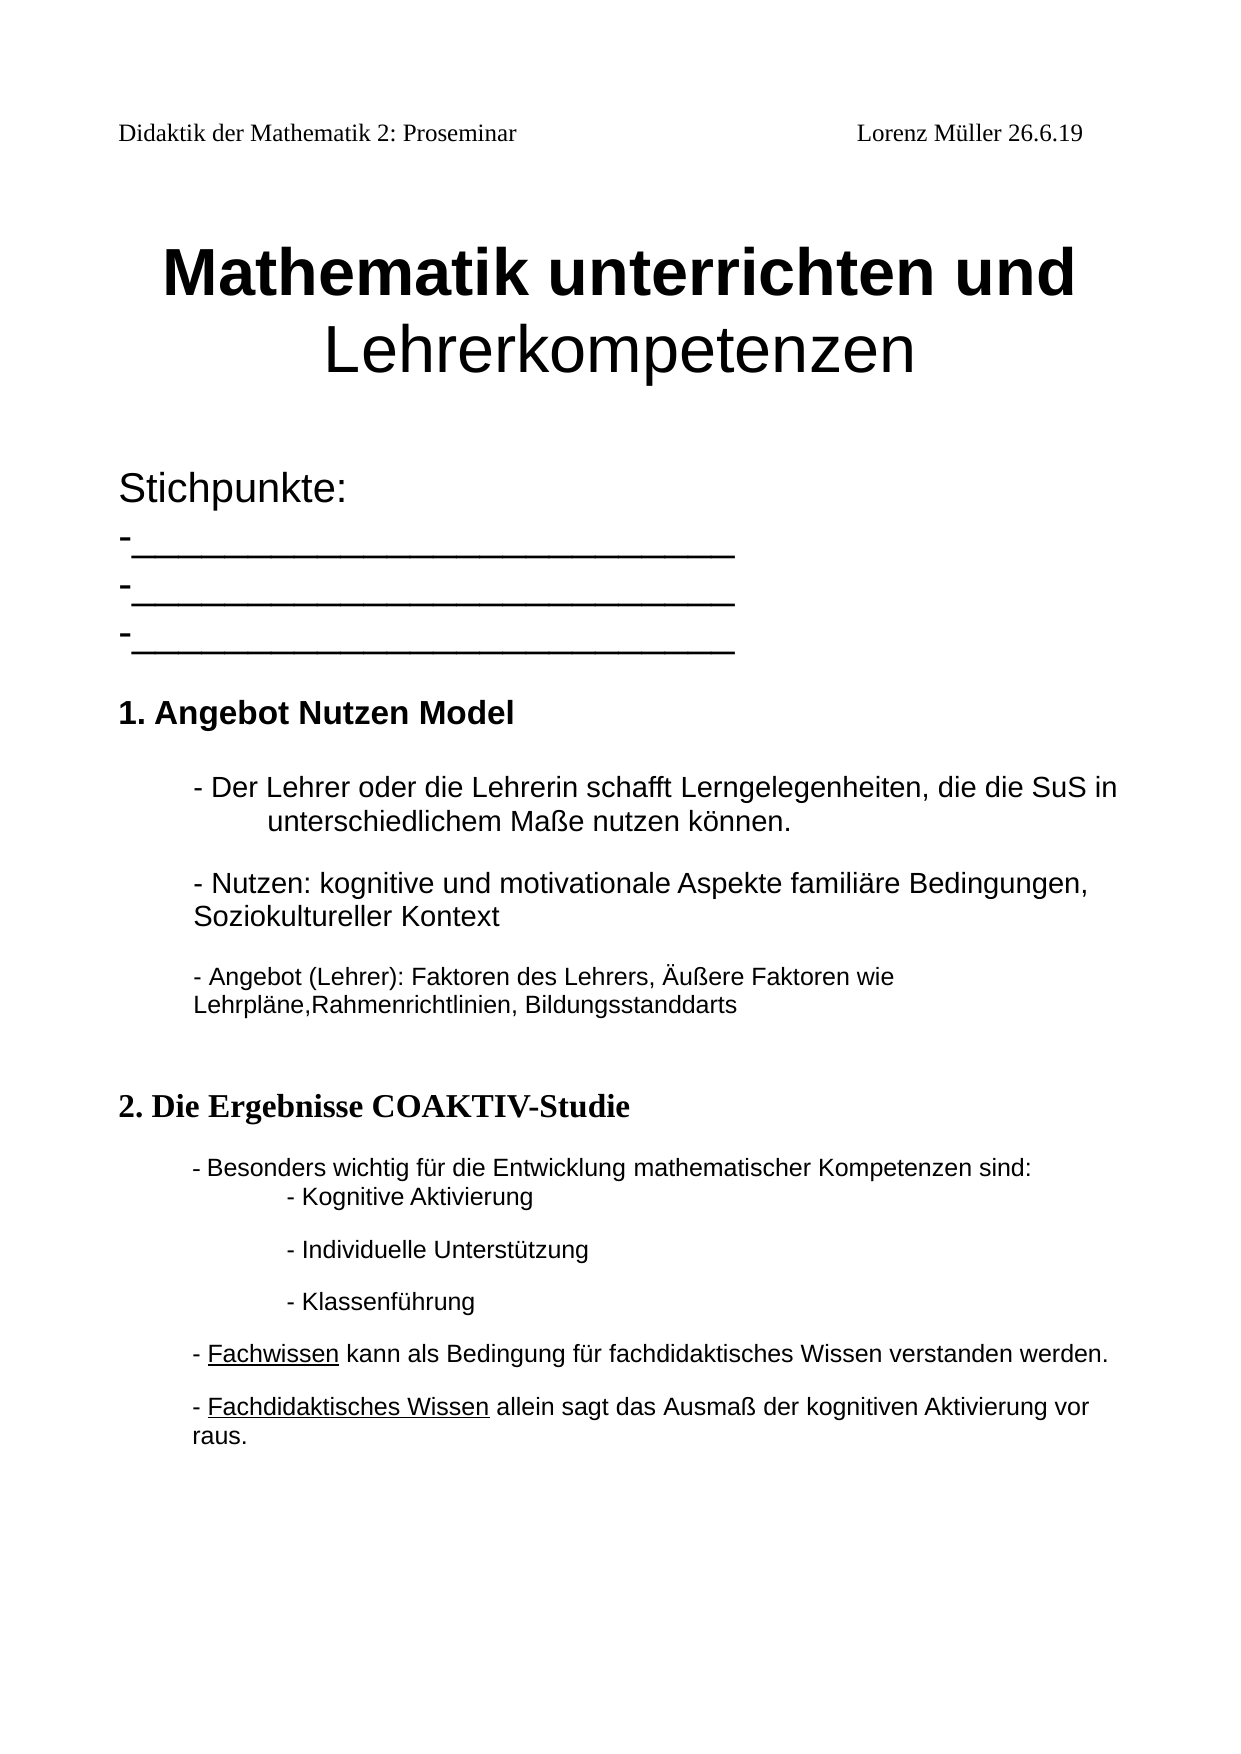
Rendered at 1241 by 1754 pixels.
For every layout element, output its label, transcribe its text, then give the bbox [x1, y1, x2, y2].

text 2. Die Ergebnisse COAKTIV-Studie [118, 1086, 1122, 1125]
text 1. Angebot Nutzen Model [118, 693, 1122, 732]
text Mathematik unterrichten und Lehrerkompetenzen [118, 233, 1122, 386]
text -__________________________ [118, 559, 1122, 607]
list - Der Lehrer oder die Lehrerin schafft Lerngelegenheiten, die die SuS in unterschiedlichem Maße nutzen können. [156, 770, 1122, 837]
text - Klassenführung [213, 1287, 1122, 1316]
text Stichpunkte: [118, 463, 1122, 511]
list - Angebot (Lehrer): Faktoren des Lehrers, Äußere Faktoren wie Lehrpläne,Rahmenrichtlinien, Bildungsstanddarts [156, 962, 1122, 1019]
text -__________________________ [118, 511, 1122, 559]
list - Nutzen: kognitive und motivationale Aspekte familiäre Bedingungen, Soziokultureller Kontext [156, 866, 1122, 933]
text - Kognitive Aktivierung [213, 1182, 1122, 1211]
text - Fachdidaktisches Wissen allein sagt das Ausmaß der kognitiven Aktivierung vor raus. [118, 1392, 1122, 1449]
text -__________________________ [118, 607, 1122, 655]
text - Besonders wichtig für die Entwicklung mathematischer Kompetenzen sind: [118, 1153, 1122, 1182]
text - Individuelle Unterstützung [213, 1235, 1122, 1263]
text - Fachwissen kann als Bedingung für fachdidaktisches Wissen verstanden werden. [118, 1339, 1122, 1368]
text Didaktik der Mathematik 2: Proseminar Lorenz Müller 26.6.19 [118, 118, 1122, 147]
